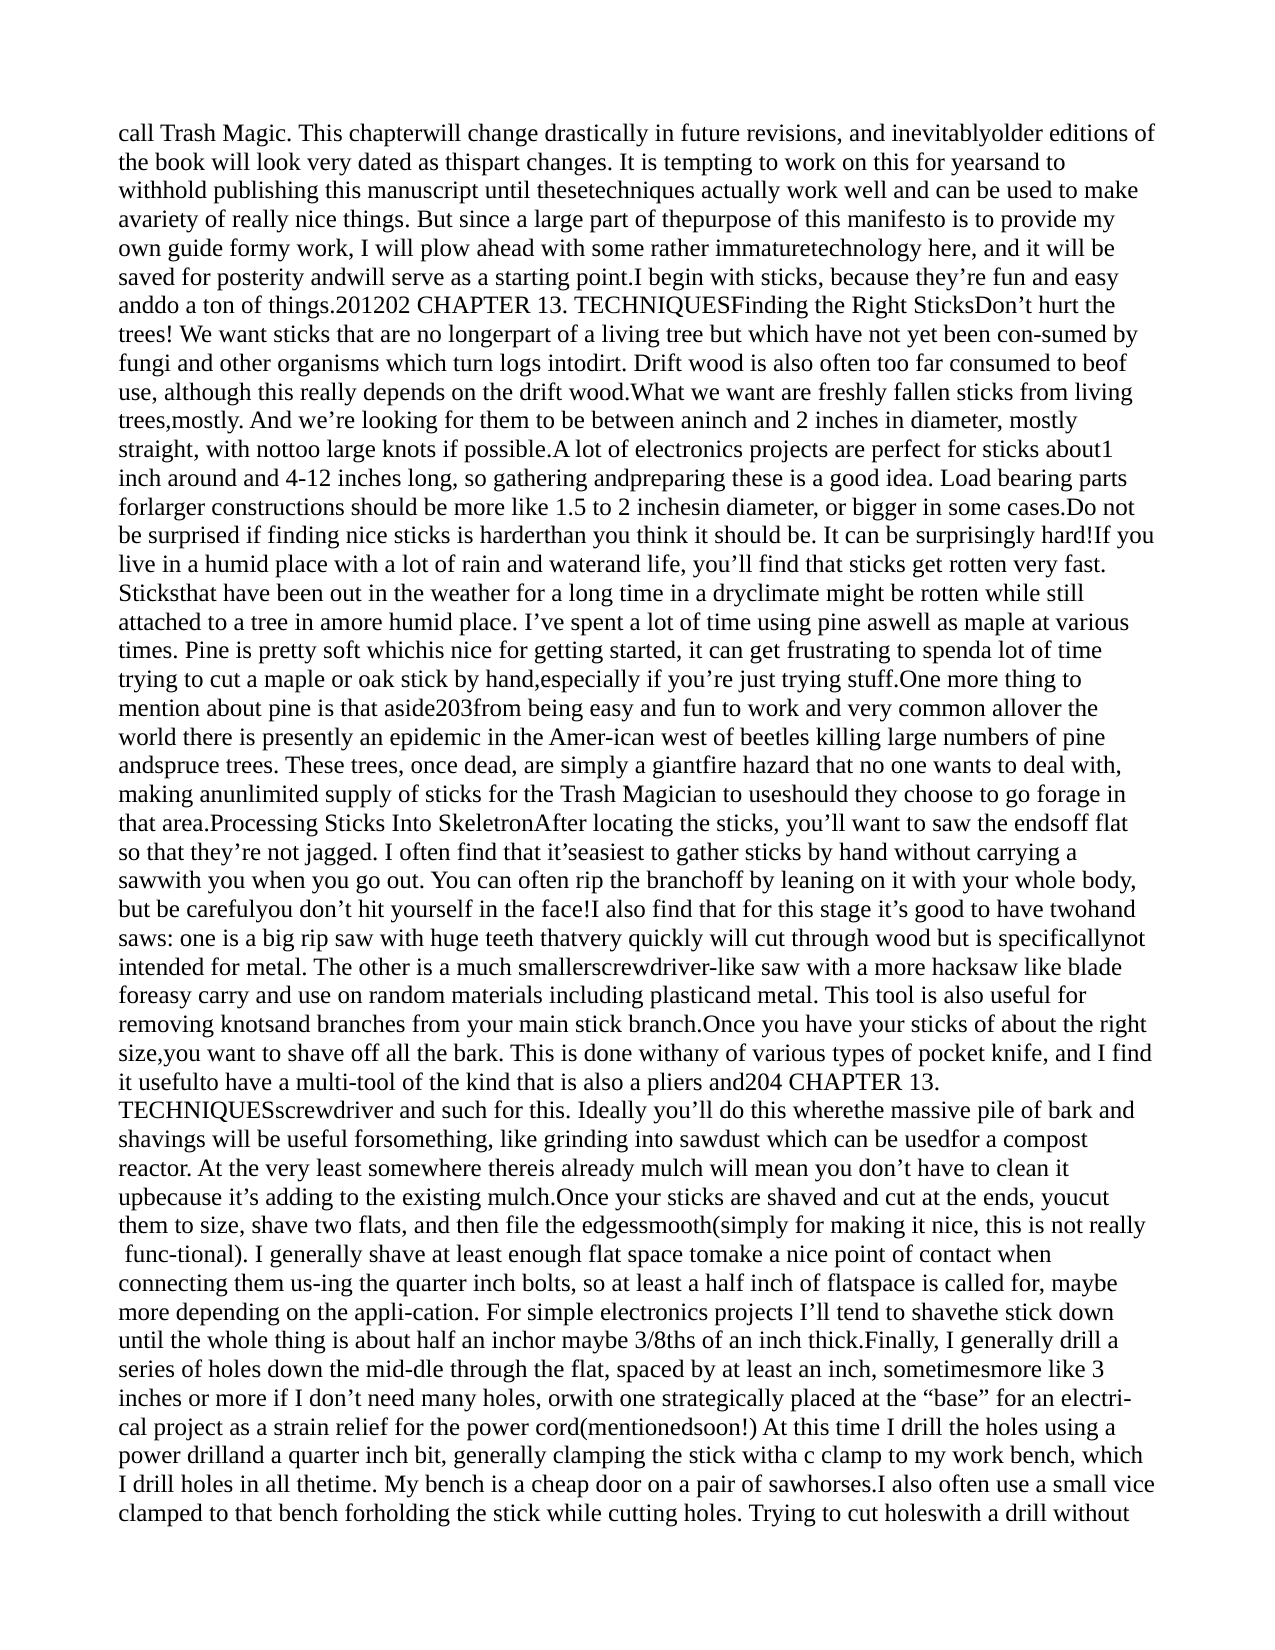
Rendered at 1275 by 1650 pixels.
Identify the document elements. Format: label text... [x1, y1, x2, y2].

text call Trash Magic. This chapterwill change drastically in future revisions, and inevitablyolder editions of the book will look very dated as thispart changes. It is tempting to work on this for yearsand to withhold publishing this manuscript until thesetechniques actually work well and can be used to make avariety of really nice things. But since a large part of thepurpose of this manifesto is to provide my own guide formy work, I will plow ahead with some rather immaturetechnology here, and it will be saved for posterity andwill serve as a starting point.I begin with sticks, because they’re fun and easy anddo a ton of things.201202 CHAPTER 13. TECHNIQUESFinding the Right SticksDon’t hurt the trees! We want sticks that are no longerpart of a living tree but which have not yet been con-sumed by fungi and other organisms which turn logs intodirt. Drift wood is also often too far consumed to beof use, although this really depends on the drift wood.What we want are freshly fallen sticks from living trees,mostly. And we’re looking for them to be between aninch and 2 inches in diameter, mostly straight, with nottoo large knots if possible.A lot of electronics projects are perfect for sticks about1 inch around and 4-12 inches long, so gathering andpreparing these is a good idea. Load bearing parts forlarger constructions should be more like 1.5 to 2 inchesin diameter, or bigger in some cases.Do not be surprised if finding nice sticks is harderthan you think it should be. It can be surprisingly hard!If you live in a humid place with a lot of rain and waterand life, you’ll find that sticks get rotten very fast. Sticksthat have been out in the weather for a long time in a dryclimate might be rotten while still attached to a tree in amore humid place. I’ve spent a lot of time using pine aswell as maple at various times. Pine is pretty soft whichis nice for getting started, it can get frustrating to spenda lot of time trying to cut a maple or oak stick by hand,especially if you’re just trying stuff.One more thing to mention about pine is that aside203from being easy and fun to work and very common allover the world there is presently an epidemic in the Amer-ican west of beetles killing large numbers of pine andspruce trees. These trees, once dead, are simply a giantfire hazard that no one wants to deal with, making anunlimited supply of sticks for the Trash Magician to useshould they choose to go forage in that area.Processing Sticks Into SkeletronAfter locating the sticks, you’ll want to saw the endsoff flat so that they’re not jagged. I often find that it’seasiest to gather sticks by hand without carrying a sawwith you when you go out. You can often rip the branchoff by leaning on it with your whole body, but be carefulyou don’t hit yourself in the face!I also find that for this stage it’s good to have twohand saws: one is a big rip saw with huge teeth thatvery quickly will cut through wood but is specificallynot intended for metal. The other is a much smallerscrewdriver-like saw with a more hacksaw like blade foreasy carry and use on random materials including plasticand metal. This tool is also useful for removing knotsand branches from your main stick branch.Once you have your sticks of about the right size,you want to shave off all the bark. This is done withany of various types of pocket knife, and I find it usefulto have a multi-tool of the kind that is also a pliers and204 CHAPTER 13. TECHNIQUESscrewdriver and such for this. Ideally you’ll do this wherethe massive pile of bark and shavings will be useful forsomething, like grinding into sawdust which can be usedfor a compost reactor. At the very least somewhere thereis already mulch will mean you don’t have to clean it upbecause it’s adding to the existing mulch.Once your sticks are shaved and cut at the ends, youcut them to size, shave two flats, and then file the edgessmooth(simply for making it nice, this is not really [118, 118, 1157, 1239]
text func-tional). I generally shave at least enough flat space tomake a nice point of contact when connecting them us-ing the quarter inch bolts, so at least a half inch of flatspace is called for, maybe more depending on the appli-cation. For simple electronics projects I’ll tend to shavethe stick down until the whole thing is about half an inchor maybe 3/8ths of an inch thick.Finally, I generally drill a series of holes down the mid-dle through the flat, spaced by at least an inch, sometimesmore like 3 inches or more if I don’t need many holes, orwith one strategically placed at the “base” for an electri-cal project as a strain relief for the power cord(mentionedsoon!) At this time I drill the holes using a power drilland a quarter inch bit, generally clamping the stick witha c clamp to my work bench, which I drill holes in all thetime. My bench is a cheap door on a pair of sawhorses.I also often use a small vice clamped to that bench forholding the stick while cutting holes. Trying to cut holeswith a drill without [118, 1239, 1157, 1527]
